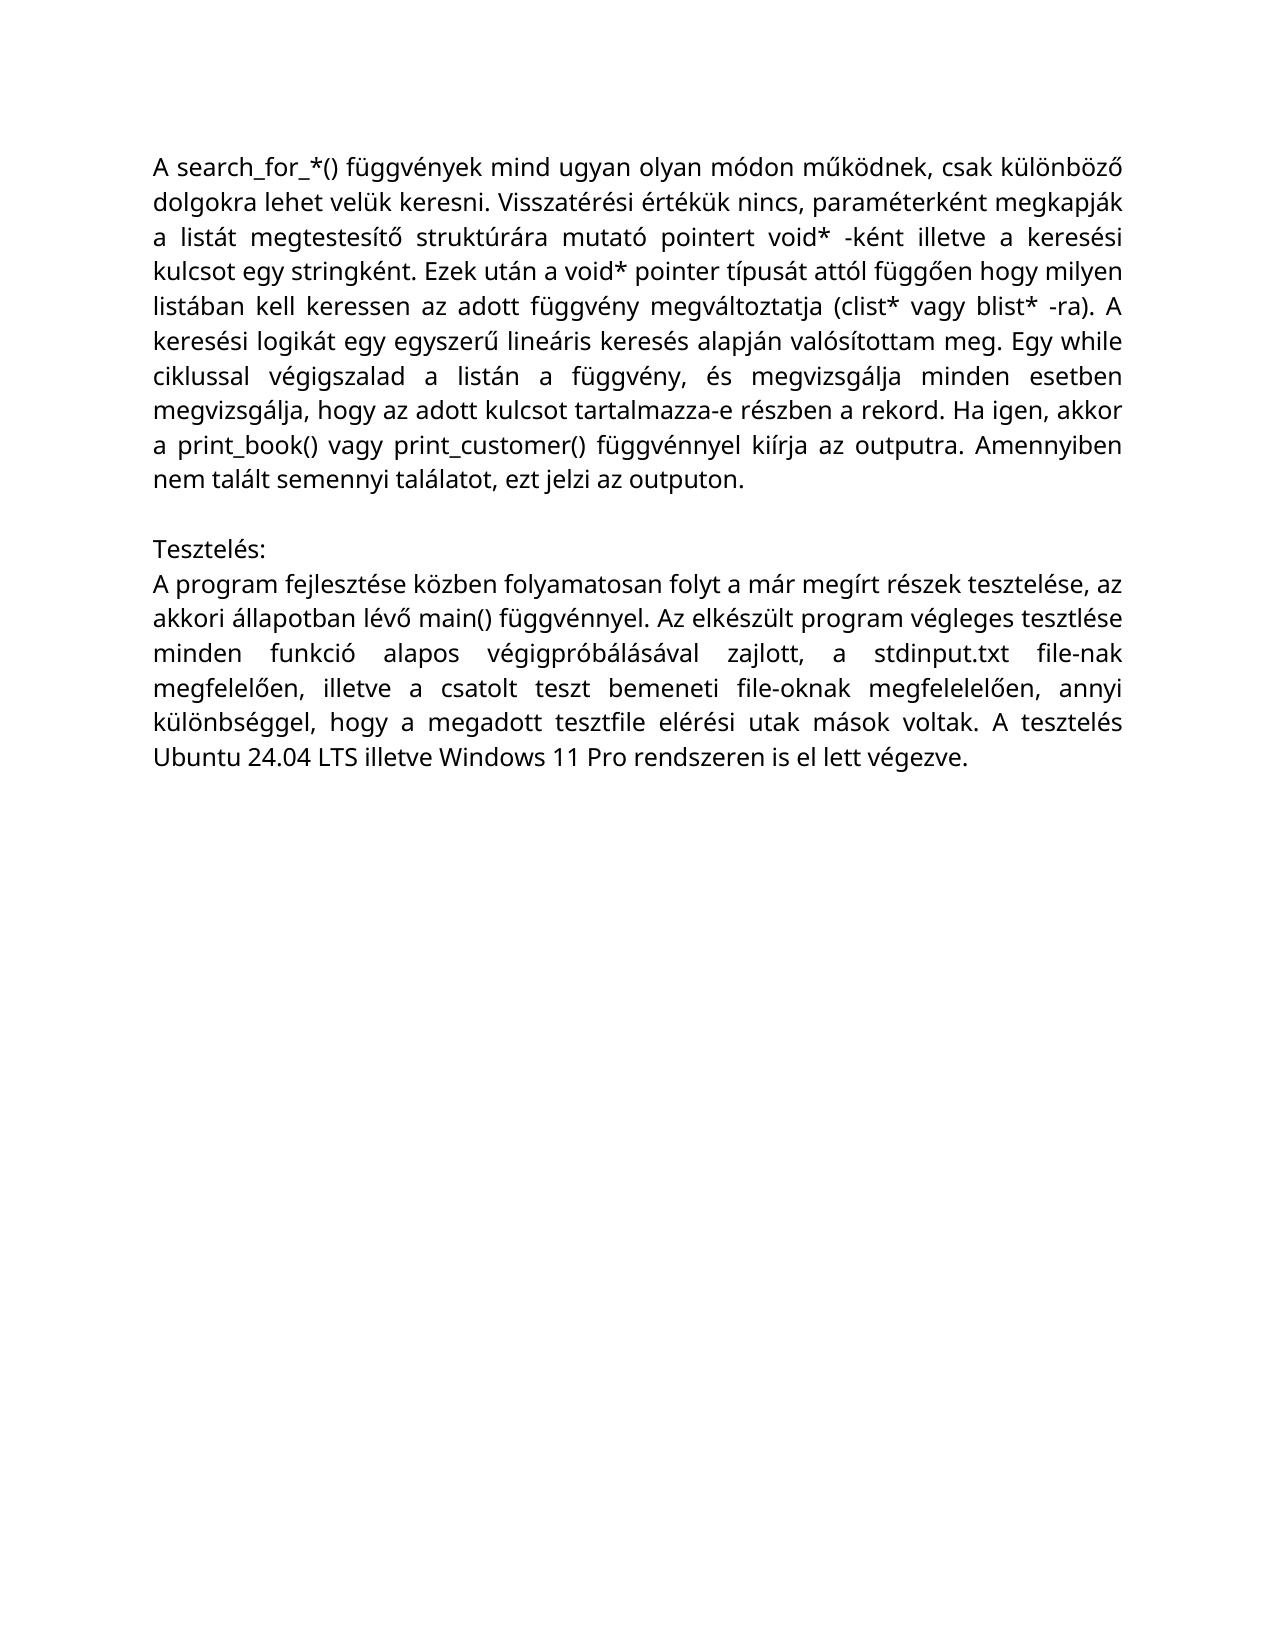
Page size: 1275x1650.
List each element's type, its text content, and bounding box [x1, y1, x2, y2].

text A program fejlesztése közben folyamatosan folyt a már megírt részek tesztelése, az akkori állapotban lévő main() függvénnyel. Az elkészült program végleges tesztlése minden funkció alapos végigpróbálásával zajlott, a stdinput.txt file-nak megfelelően, illetve a csatolt teszt bemeneti file-oknak megfelelelően, annyi különbséggel, hogy a megadott tesztfile elérési utak mások voltak. A tesztelés Ubuntu 24.04 LTS illetve Windows 11 Pro rendszeren is el lett végezve. [153, 566, 1123, 774]
text Tesztelés: [153, 532, 1123, 566]
text A search_for_*() függvények mind ugyan olyan módon működnek, csak különböző dolgokra lehet velük keresni. Visszatérési értékük nincs, paraméterként megkapják a listát megtestesítő struktúrára mutató pointert void* -ként illetve a keresési kulcsot egy stringként. Ezek után a void* pointer típusát attól függően hogy milyen listában kell keressen az adott függvény megváltoztatja (clist* vagy blist* -ra). A keresési logikát egy egyszerű lineáris keresés alapján valósítottam meg. Egy while ciklussal végigszalad a listán a függvény, és megvizsgálja minden esetben megvizsgálja, hogy az adott kulcsot tartalmazza-e részben a rekord. Ha igen, akkor a print_book() vagy print_customer() függvénnyel kiírja az outputra. Amennyiben nem talált semennyi találatot, ezt jelzi az outputon. [153, 150, 1123, 496]
